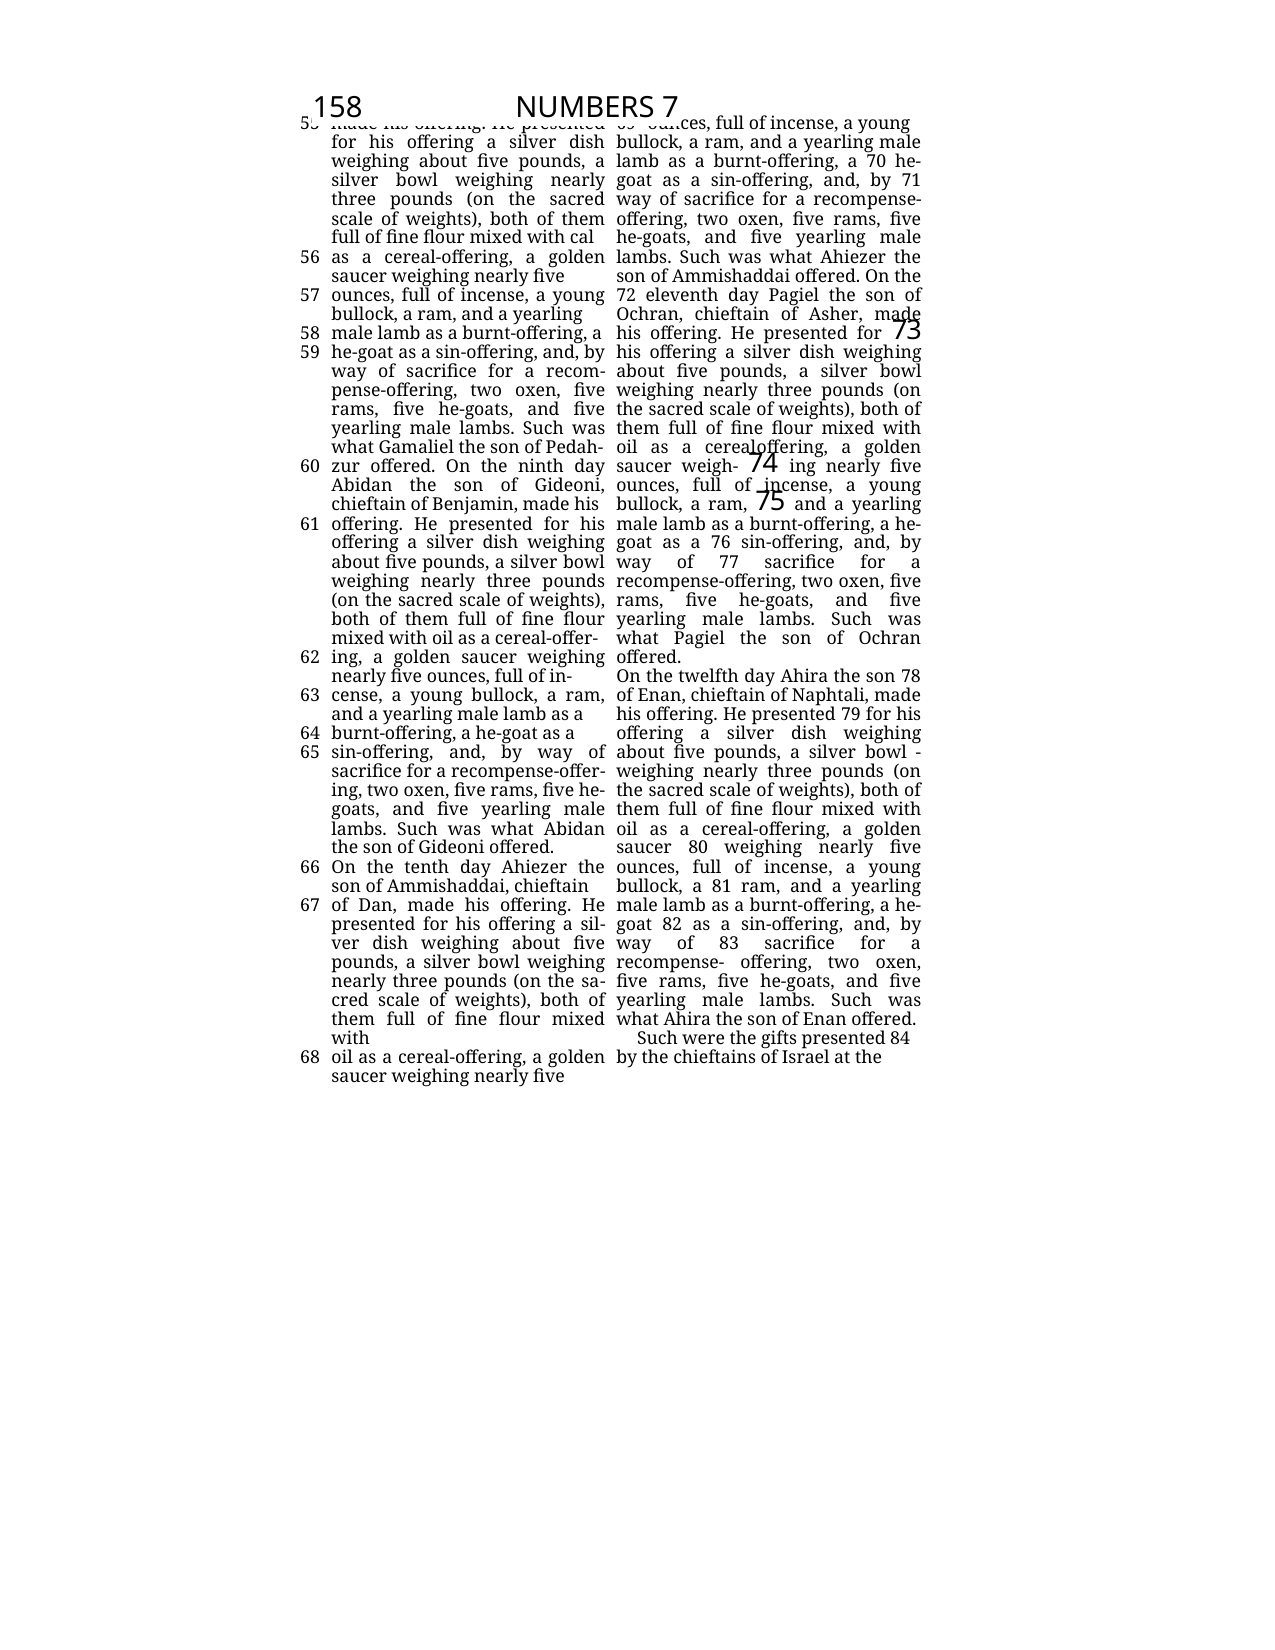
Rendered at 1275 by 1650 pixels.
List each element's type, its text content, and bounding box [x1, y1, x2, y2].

list oil as a cereal-offering, a golden saucer weighing nearly five [300, 1048, 605, 1087]
list sin-offering, and, by way of sacrifice for a recompense-offer­ing, two oxen, five rams, five he-goats, and five yearling male lambs. Such was what Abidan the son of Gideoni offered. [300, 743, 605, 858]
text On the twelfth day Ahira the son 78 of Enan, chieftain of Naphtali, made his offering. He presented 79 for his offering a silver dish weighing about five pounds, a silver bowl -weighing nearly three pounds (on the sacred scale of weights), both of them full of fine flour mixed with oil as a cereal-offering, a golden saucer 80 weighing nearly five ounces, full of incense, a young bullock, a 81 ram, and a yearling male lamb as a burnt-offering, a he-goat 82 as a sin-offering, and, by way of 83 sacrifice for a recompense- offering, two oxen, five rams, five he-goats, and five yearling male lambs. Such was what Ahira the son of Enan offered. [616, 667, 921, 1029]
list offering. He presented for his offering a silver dish weighing about five pounds, a silver bowl weighing nearly three pounds (on the sacred scale of weights), both of them full of fine flour mixed with oil as a cereal-offer- [300, 515, 605, 648]
list ing, a golden saucer weighing nearly five ounces, full of in- [300, 648, 605, 686]
list burnt-offering, a he-goat as a [300, 724, 605, 743]
list of Dan, made his offering. He presented for his offering a sil­ver dish weighing about five pounds, a silver bowl weighing nearly three pounds (on the sa­cred scale of weights), both of them full of fine flour mixed with [300, 896, 605, 1048]
list On the tenth day Ahiezer the son of Ammishaddai, chieftain [300, 858, 605, 896]
list as a cereal-offering, a golden saucer weighing nearly five [300, 248, 605, 286]
list male lamb as a burnt-offering, a [300, 324, 605, 343]
list zur offered. On the ninth day Abidan the son of Gideoni, chieftain of Benjamin, made his [300, 457, 605, 515]
text bullock, a ram, and a yearling male lamb as a burnt-offering, a 70 he-goat as a sin-offering, and, by 71 way of sacrifice for a recom­pense-offering, two oxen, five rams, five he-goats, and five yearling male lambs. Such was what Ahiezer the son of Ammi­shaddai offered. On the 72 eleventh day Pagiel the son of Ochran, chieftain of Asher, made his offering. He presented for 73 his offering a silver dish weigh­ing about five pounds, a silver bowl weighing nearly three pounds (on the sacred scale of weights), both of them full of fine flour mixed with oil as a cereal­offering, a golden saucer weigh- 74 ing nearly five ounces, full of in­cense, a young bullock, a ram, 75 and a yearling male lamb as a burnt-offering, a he-goat as a 76 sin-offering, and, by way of 77 sacrifice for a recompense-offer­ing, two oxen, five rams, five he-goats, and five yearling male lambs. Such was what Pagiel the son of Ochran offered. [616, 133, 921, 667]
list ounces, full of incense, a young bullock, a ram, and a yearling [300, 286, 605, 324]
list he-goat as a sin-offering, and, by way of sacrifice for a recom­pense-offering, two oxen, five rams, five he-goats, and five yearling male lambs. Such was what Gamaliel the son of Pedah- [300, 343, 605, 457]
list ounces, full of incense, a young [616, 114, 921, 133]
list cense, a young bullock, a ram, and a yearling male lamb as a [300, 686, 605, 724]
text Such were the gifts presented 84 by the chieftains of Israel at the [616, 1029, 921, 1067]
list made his offering. He presented for his offering a silver dish weighing about five pounds, a silver bowl weighing nearly three pounds (on the sacred scale of weights), both of them full of fine flour mixed with cal [300, 114, 605, 248]
